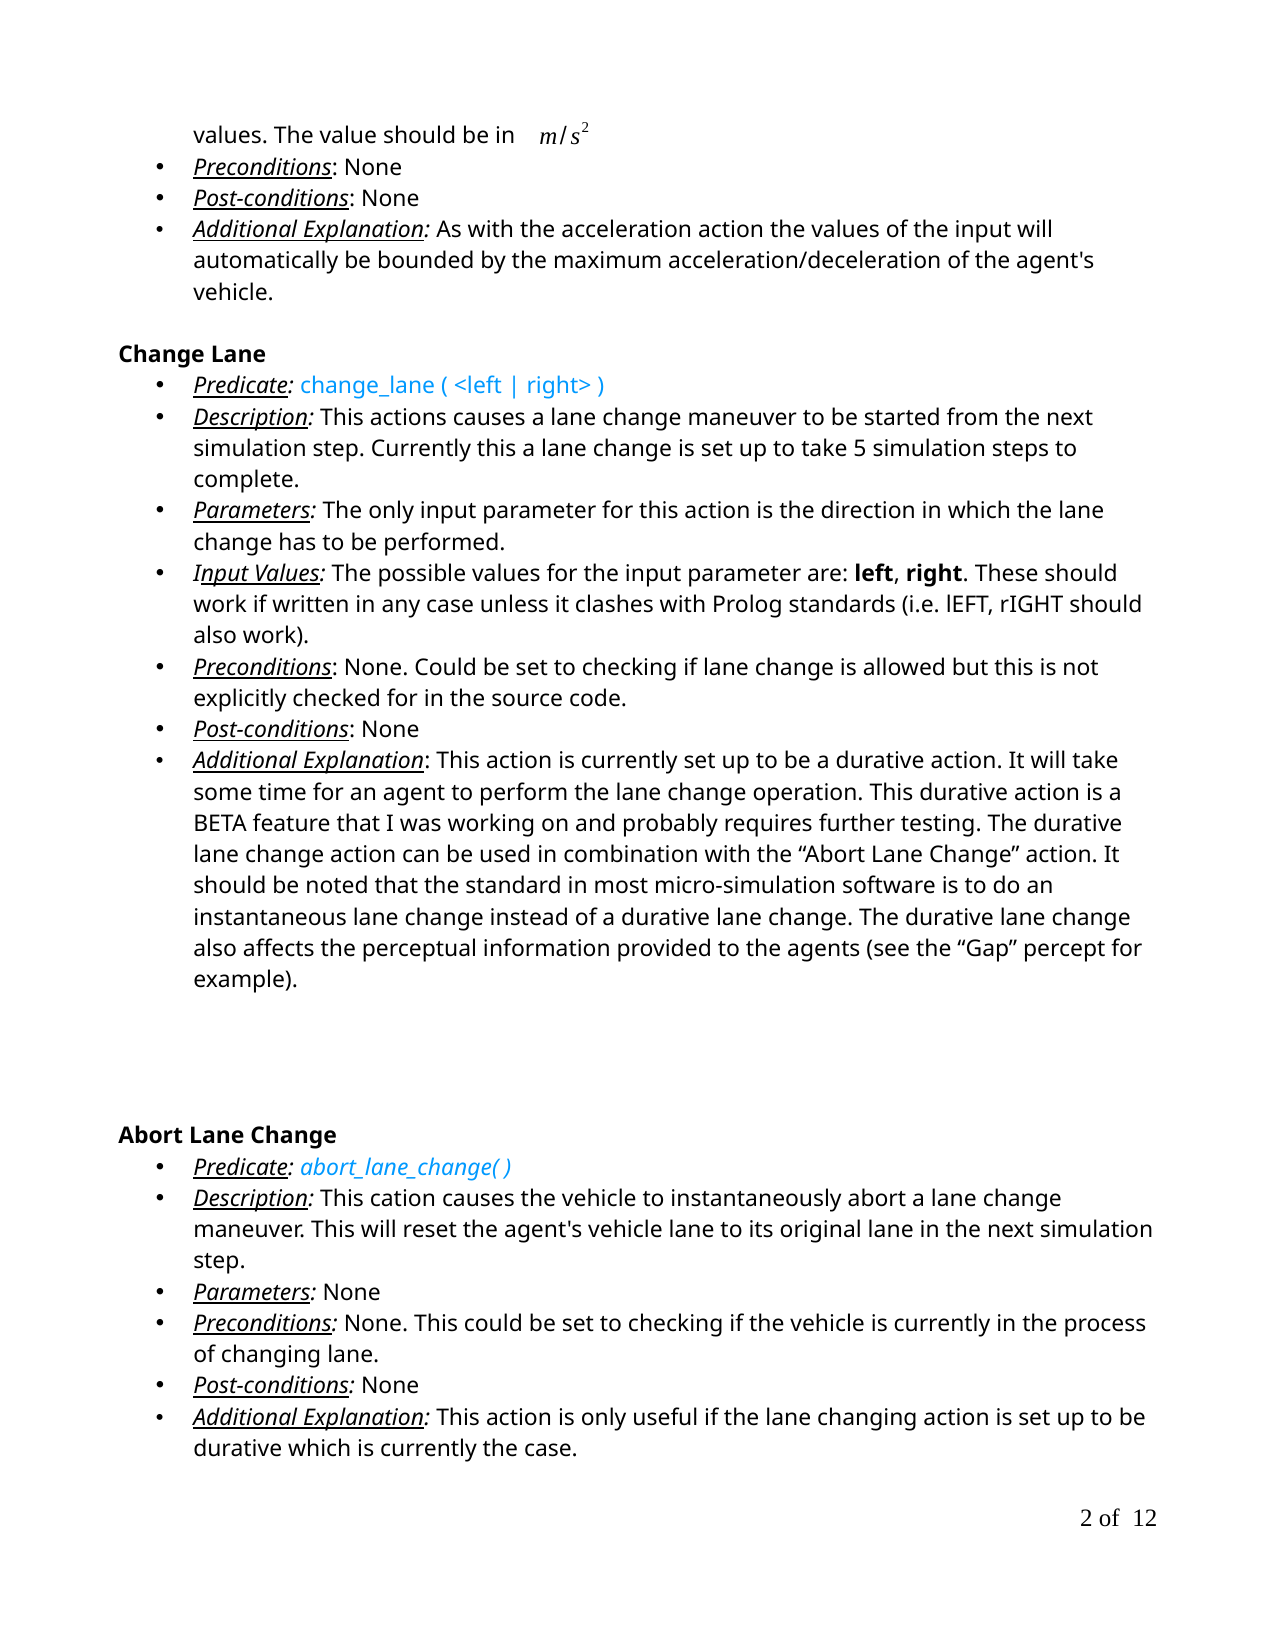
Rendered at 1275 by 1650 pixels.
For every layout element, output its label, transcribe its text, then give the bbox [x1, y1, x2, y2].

list Preconditions: None [156, 151, 1157, 182]
list Preconditions: None. Could be set to checking if lane change is allowed but this is not explicitly checked for in the source code. [156, 651, 1157, 713]
list Preconditions: None. This could be set to checking if the vehicle is currently in the process of changing lane. [156, 1307, 1157, 1369]
list Parameters: Inputs to this action are supposed to be Real valued numbers. Positive numbers are interpreted as deceleration values and negative numbers as acceleration values. The value should be in [156, 118, 1157, 151]
list Predicate: change_lane ( <left | right> ) [156, 369, 1157, 401]
list Additional Explanation: This action is only useful if the lane changing action is set up to be durative which is currently the case. [156, 1401, 1157, 1463]
list Description: This cation causes the vehicle to instantaneously abort a lane change maneuver. This will reset the agent's vehicle lane to its original lane in the next simulation step. [156, 1182, 1157, 1276]
list Parameters: None [156, 1276, 1157, 1307]
list Post-conditions: None [156, 1369, 1157, 1401]
list Input Values: The possible values for the input parameter are: left, right. These should work if written in any case unless it clashes with Prolog standards (i.e. lEFT, rIGHT should also work). [156, 557, 1157, 651]
list Post-conditions: None [156, 182, 1157, 213]
list Post-conditions: None [156, 713, 1157, 744]
list Description: This actions causes a lane change maneuver to be started from the next simulation step. Currently this a lane change is set up to take 5 simulation steps to complete. [156, 401, 1157, 494]
text Change Lane [118, 338, 1157, 369]
list Additional Explanation: As with the acceleration action the values of the input will automatically be bounded by the maximum acceleration/deceleration of the agent's vehicle. [156, 213, 1157, 307]
text Abort Lane Change [118, 1119, 1157, 1151]
list Additional Explanation: This action is currently set up to be a durative action. It will take some time for an agent to perform the lane change operation. This durative action is a BETA feature that I was working on and probably requires further testing. The durative lane change action can be used in combination with the “Abort Lane Change” action. It should be noted that the standard in most micro-simulation software is to do an instantaneous lane change instead of a durative lane change. The durative lane change also affects the perceptual information provided to the agents (see the “Gap” percept for example). [156, 744, 1157, 994]
list Predicate: abort_lane_change( ) [156, 1151, 1157, 1182]
list Parameters: The only input parameter for this action is the direction in which the lane change has to be performed. [156, 494, 1157, 557]
